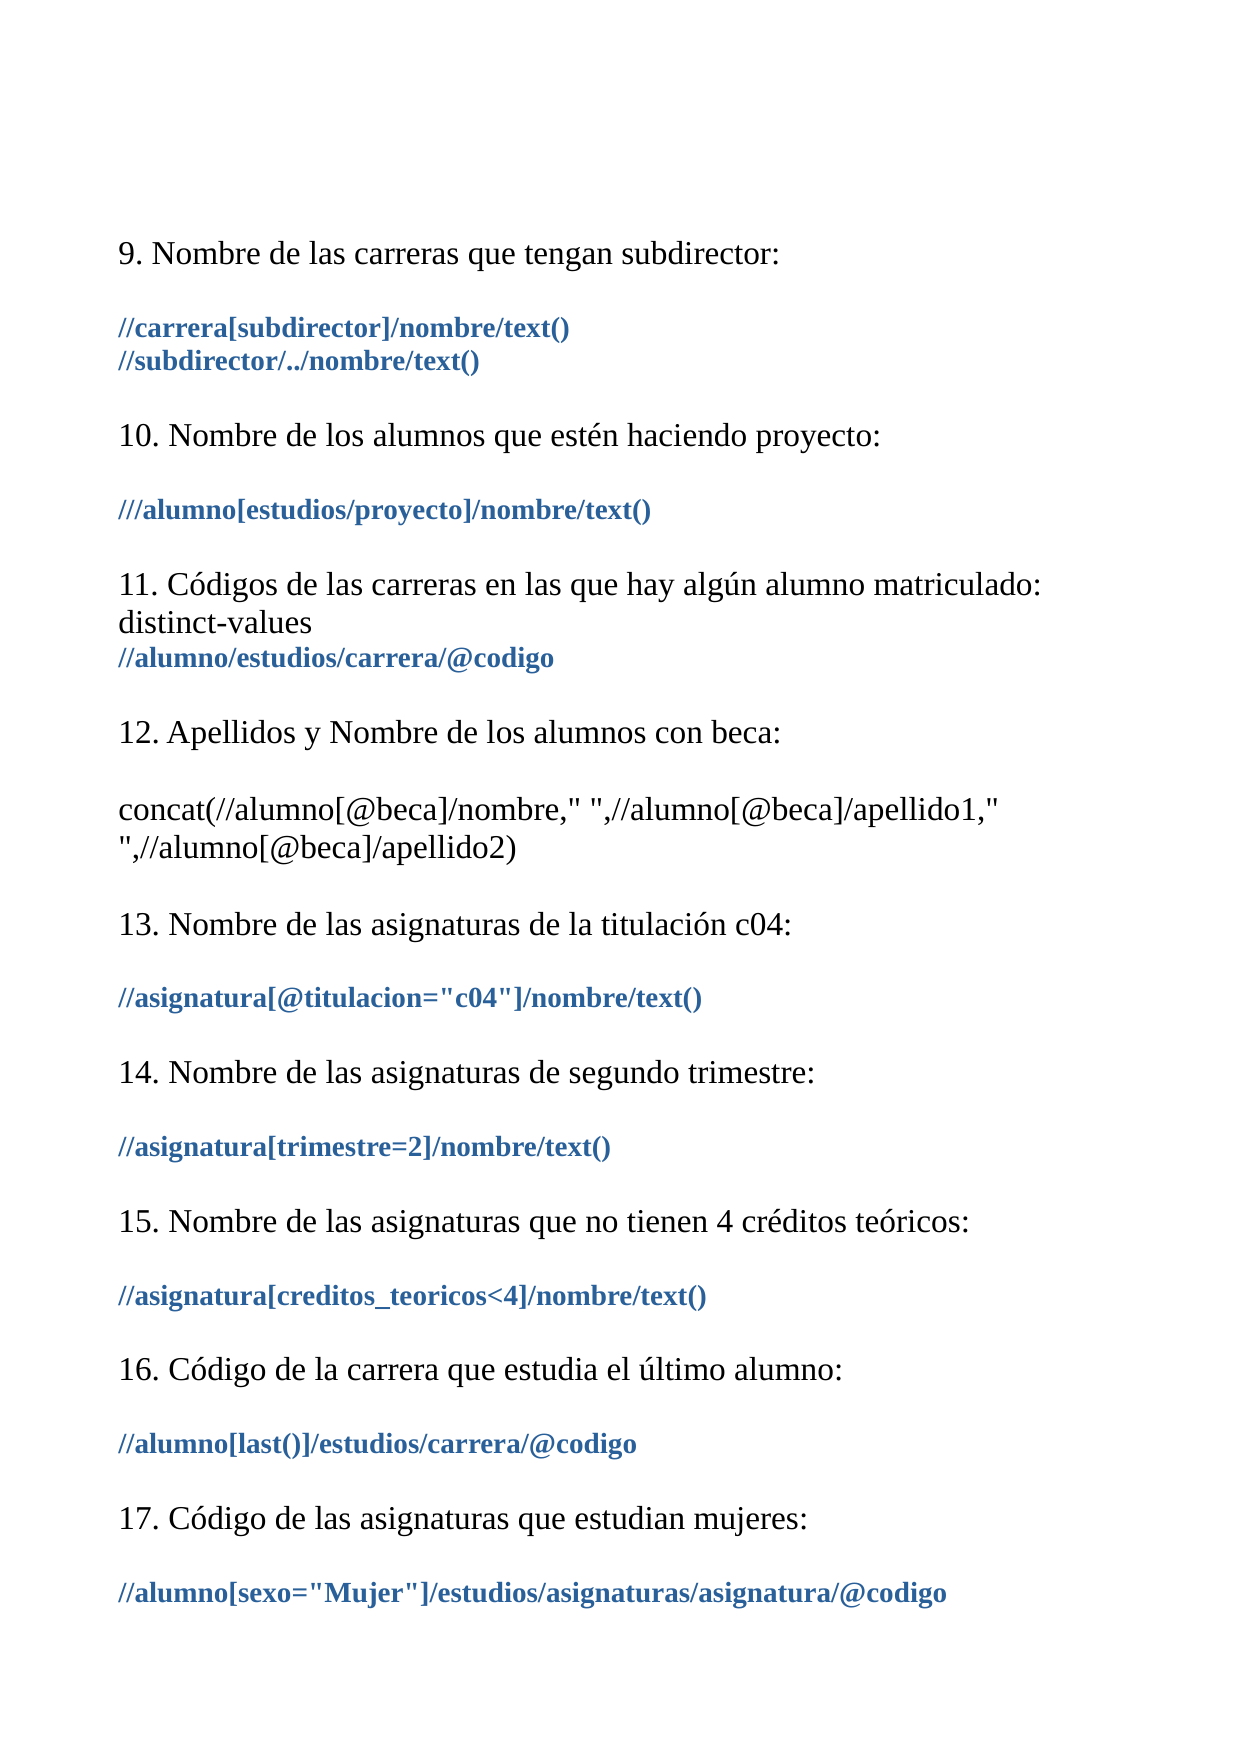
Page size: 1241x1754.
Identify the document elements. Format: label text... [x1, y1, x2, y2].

text 14. Nombre de las asignaturas de segundo trimestre: [118, 1052, 1122, 1091]
text ///alumno[estudios/proyecto]/nombre/text() [118, 492, 1122, 525]
text 9. Nombre de las carreras que tengan subdirector: [118, 233, 1122, 271]
text //asignatura[trimestre=2]/nombre/text() [118, 1129, 1122, 1163]
text 11. Códigos de las carreras en las que hay algún alumno matriculado: [118, 564, 1122, 602]
text //alumno[last()]/estudios/carrera/@codigo [118, 1426, 1122, 1460]
text //alumno/estudios/carrera/@codigo [118, 640, 1122, 674]
text 15. Nombre de las asignaturas que no tienen 4 créditos teóricos: [118, 1201, 1122, 1239]
text 12. Apellidos y Nombre de los alumnos con beca: [118, 712, 1122, 751]
text //subdirector/../nombre/text() [118, 343, 1122, 377]
text distinct-values [118, 602, 1122, 640]
text 13. Nombre de las asignaturas de la titulación c04: [118, 904, 1122, 942]
text //asignatura[@titulacion="c04"]/nombre/text() [118, 981, 1122, 1014]
text 16. Código de la carrera que estudia el último alumno: [118, 1349, 1122, 1388]
text //alumno[sexo="Mujer"]/estudios/asignaturas/asignatura/@codigo [118, 1575, 1122, 1608]
text 17. Código de las asignaturas que estudian mujeres: [118, 1498, 1122, 1536]
text concat(//alumno[@beca]/nombre," ",//alumno[@beca]/apellido1," ",//alumno[@beca]/apellido2) [118, 789, 1122, 866]
text //carrera[subdirector]/nombre/text() [118, 310, 1122, 343]
text //asignatura[creditos_teoricos<4]/nombre/text() [118, 1278, 1122, 1311]
text 10. Nombre de los alumnos que estén haciendo proyecto: [118, 415, 1122, 453]
